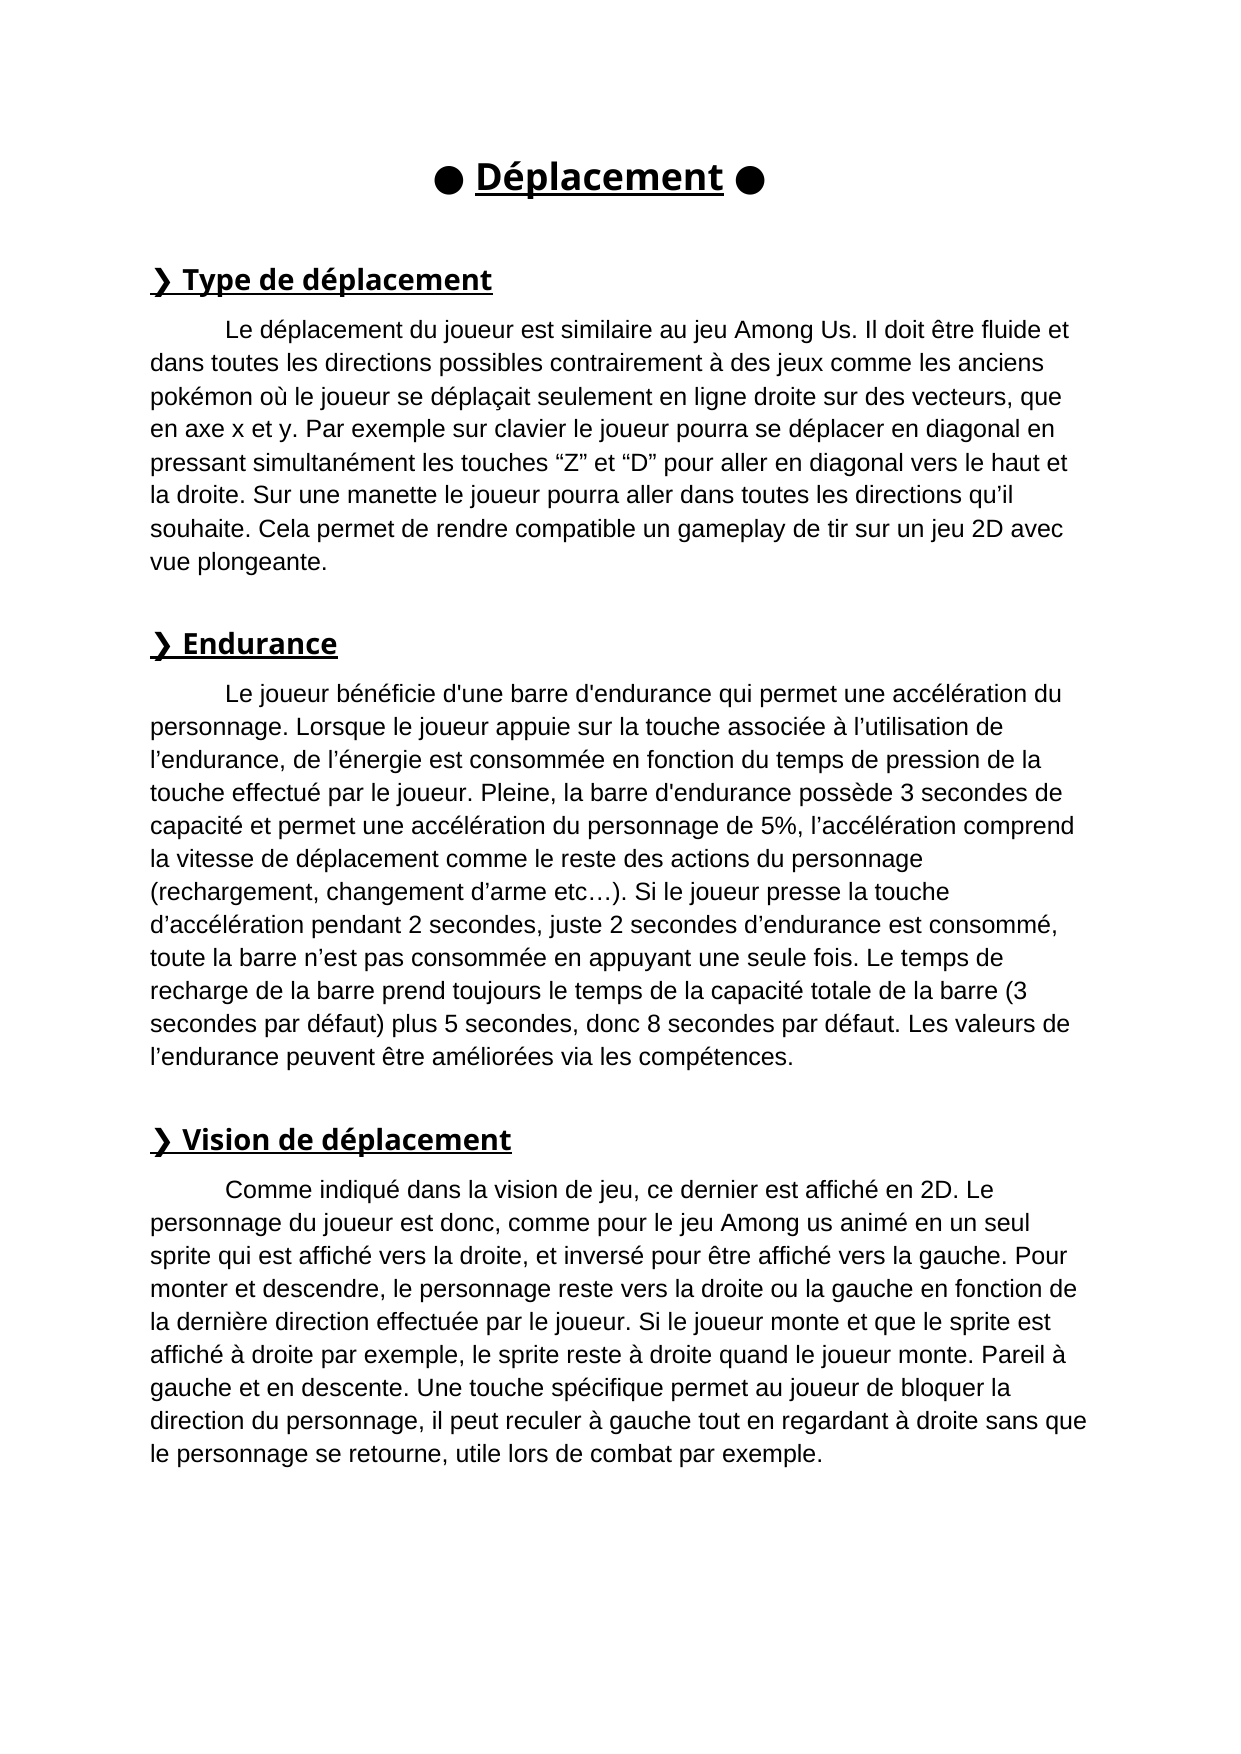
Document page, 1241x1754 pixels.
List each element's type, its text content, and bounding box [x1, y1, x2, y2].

subtitle ❯ Vision de déplacement [150, 1119, 1048, 1158]
subtitle ● Déplacement ● [150, 150, 1048, 201]
text Le déplacement du joueur est similaire au jeu Among Us. Il doit être fluide et dans toutes les directions possibles contrairement à des jeux comme les anciens pokémon où le joueur se déplaçait seulement en ligne droite sur des vecteurs, que en axe x et y. Par exemple sur clavier le joueur pourra se déplacer en diagonal en pressant simultanément les touches “Z” et “D” pour aller en diagonal vers le haut et la droite. Sur une manette le joueur pourra aller dans toutes les directions qu’il souhaite. Cela permet de rendre compatible un gameplay de tir sur un jeu 2D avec vue plongeante. [150, 315, 1090, 575]
subtitle ❯ Endurance [150, 623, 1048, 663]
text Le joueur bénéficie d'une barre d'endurance qui permet une accélération du personnage. Lorsque le joueur appuie sur la touche associée à l’utilisation de l’endurance, de l’énergie est consommée en fonction du temps de pression de la touche effectué par le joueur. Pleine, la barre d'endurance possède 3 secondes de capacité et permet une accélération du personnage de 5%, l’accélération comprend la vitesse de déplacement comme le reste des actions du personnage (rechargement, changement d’arme etc…). Si le joueur presse la touche d’accélération pendant 2 secondes, juste 2 secondes d’endurance est consommé, toute la barre n’est pas consommée en appuyant une seule fois. Le temps de recharge de la barre prend toujours le temps de la capacité totale de la barre (3 secondes par défaut) plus 5 secondes, donc 8 secondes par défaut. Les valeurs de l’endurance peuvent être améliorées via les compétences. [150, 679, 1090, 1071]
subtitle ❯ Type de déplacement [150, 259, 1048, 299]
text Comme indiqué dans la vision de jeu, ce dernier est affiché en 2D. Le personnage du joueur est donc, comme pour le jeu Among us animé en un seul sprite qui est affiché vers la droite, et inversé pour être affiché vers la gauche. Pour monter et descendre, le personnage reste vers la droite ou la gauche en fonction de la dernière direction effectuée par le joueur. Si le joueur monte et que le sprite est affiché à droite par exemple, le sprite reste à droite quand le joueur monte. Pareil à gauche et en descente. Une touche spécifique permet au joueur de bloquer la direction du personnage, il peut reculer à gauche tout en regardant à droite sans que le personnage se retourne, utile lors de combat par exemple. [150, 1175, 1090, 1468]
